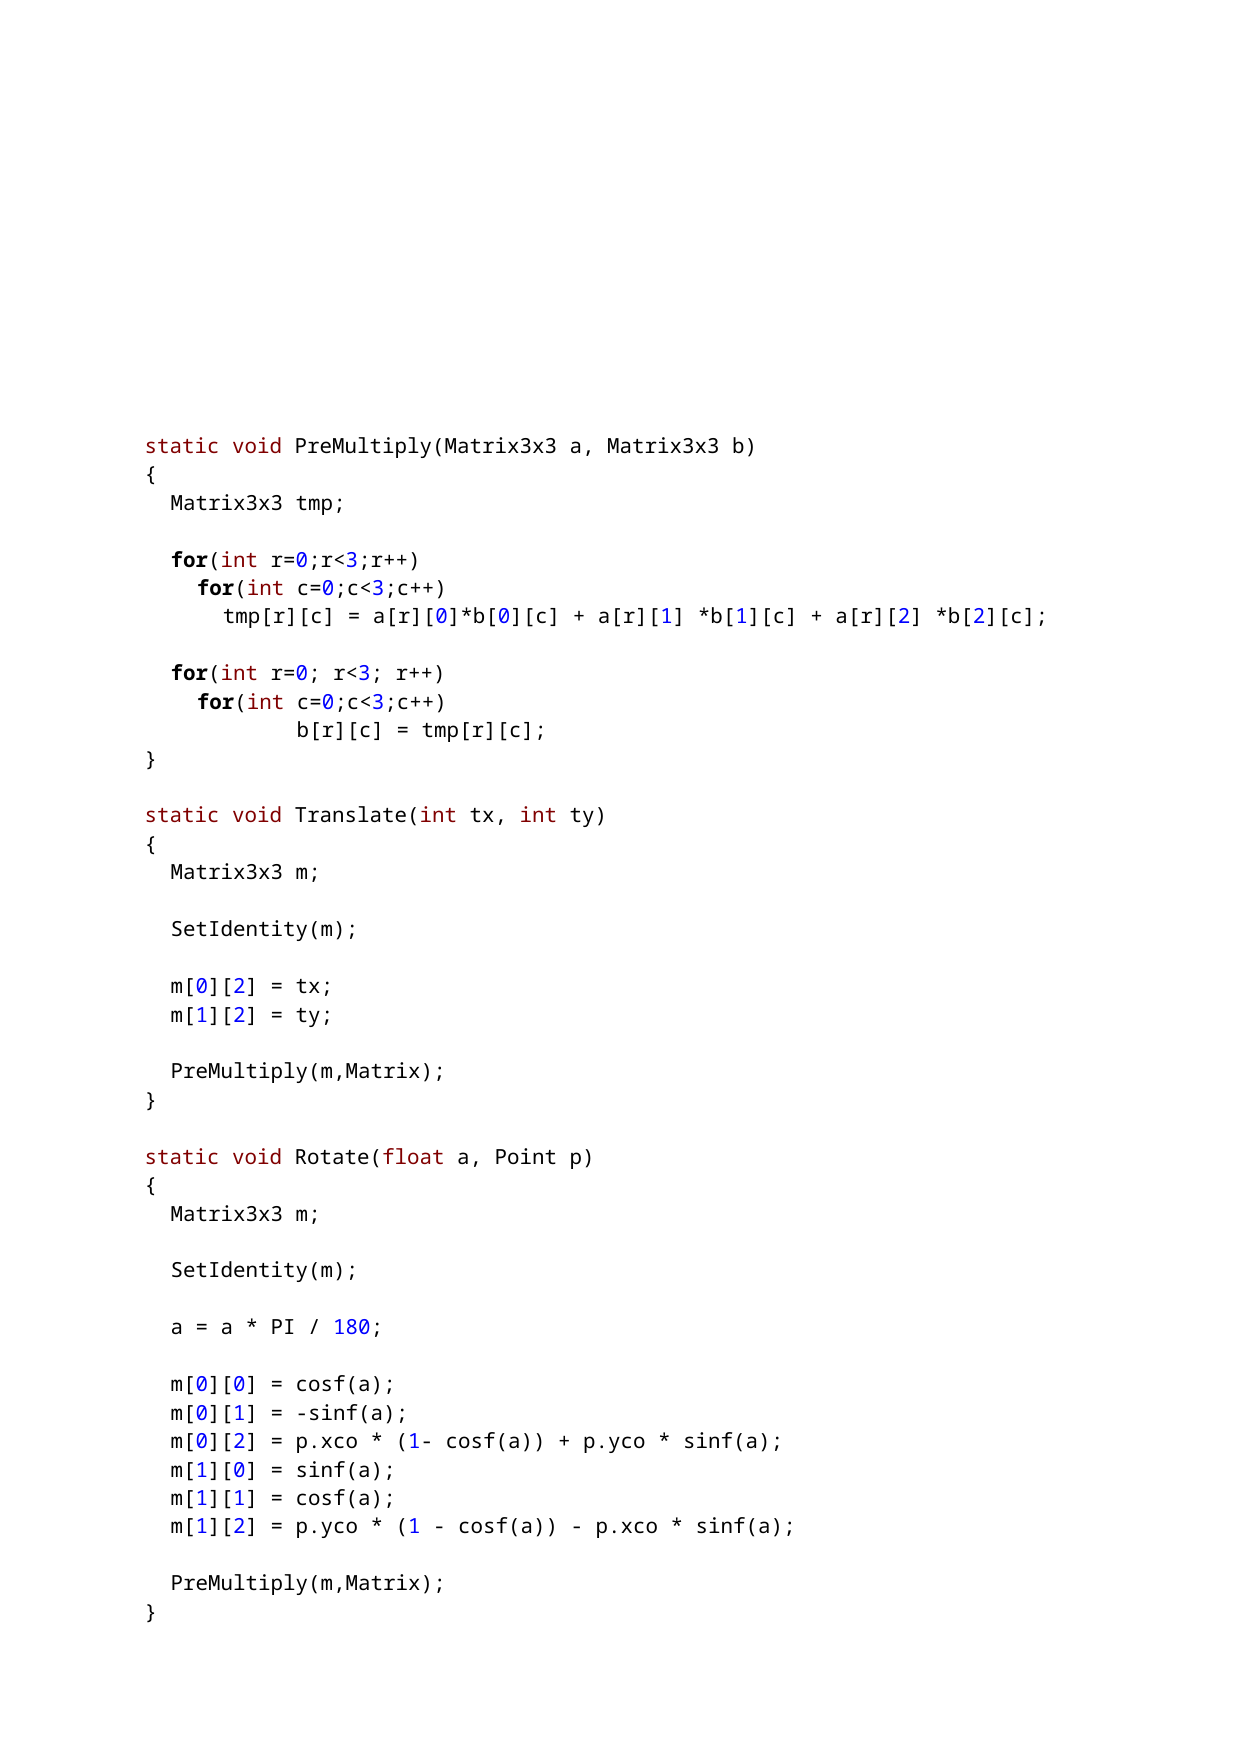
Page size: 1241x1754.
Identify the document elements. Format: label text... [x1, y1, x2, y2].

text for(int r=0;r<3;r++) [0, 545, 1122, 573]
text { [44, 829, 1122, 857]
text for(int r=0; r<3; r++) [0, 658, 1122, 687]
text m[0][2] = tx; [0, 971, 1122, 1000]
text Matrix3x3 m; [0, 1199, 1122, 1227]
text PreMultiply(m,Matrix); [0, 1568, 1122, 1597]
text for(int c=0;c<3;c++) [0, 687, 1122, 715]
text SetIdentity(m); [0, 914, 1122, 943]
text m[1][2] = ty; [0, 1000, 1122, 1028]
text m[1][1] = cosf(a); [0, 1483, 1122, 1512]
text b[r][c] = tmp[r][c]; [0, 715, 1122, 744]
text } [44, 1085, 1122, 1113]
text m[0][0] = cosf(a); [0, 1369, 1122, 1398]
text Matrix3x3 tmp; [0, 488, 1122, 516]
text } [44, 744, 1122, 772]
text } [44, 1597, 1122, 1625]
text SetIdentity(m); [0, 1256, 1122, 1284]
text static void PreMultiply(Matrix3x3 a, Matrix3x3 b) [44, 431, 1122, 459]
text { [44, 1170, 1122, 1199]
text m[0][1] = -sinf(a); [0, 1398, 1122, 1426]
text PreMultiply(m,Matrix); [0, 1057, 1122, 1085]
text tmp[r][c] = a[r][0]*b[0][c] + a[r][1] *b[1][c] + a[r][2] *b[2][c]; [0, 602, 1122, 630]
text static void Rotate(float a, Point p) [44, 1142, 1122, 1170]
text for(int c=0;c<3;c++) [0, 573, 1122, 602]
text m[1][0] = sinf(a); [0, 1455, 1122, 1483]
text Matrix3x3 m; [0, 857, 1122, 886]
text m[1][2] = p.yco * (1 - cosf(a)) - p.xco * sinf(a); [0, 1512, 1122, 1540]
text { [44, 459, 1122, 488]
text a = a * PI / 180; [0, 1312, 1122, 1341]
text static void Translate(int tx, int ty) [44, 801, 1122, 829]
text m[0][2] = p.xco * (1- cosf(a)) + p.yco * sinf(a); [0, 1426, 1122, 1455]
